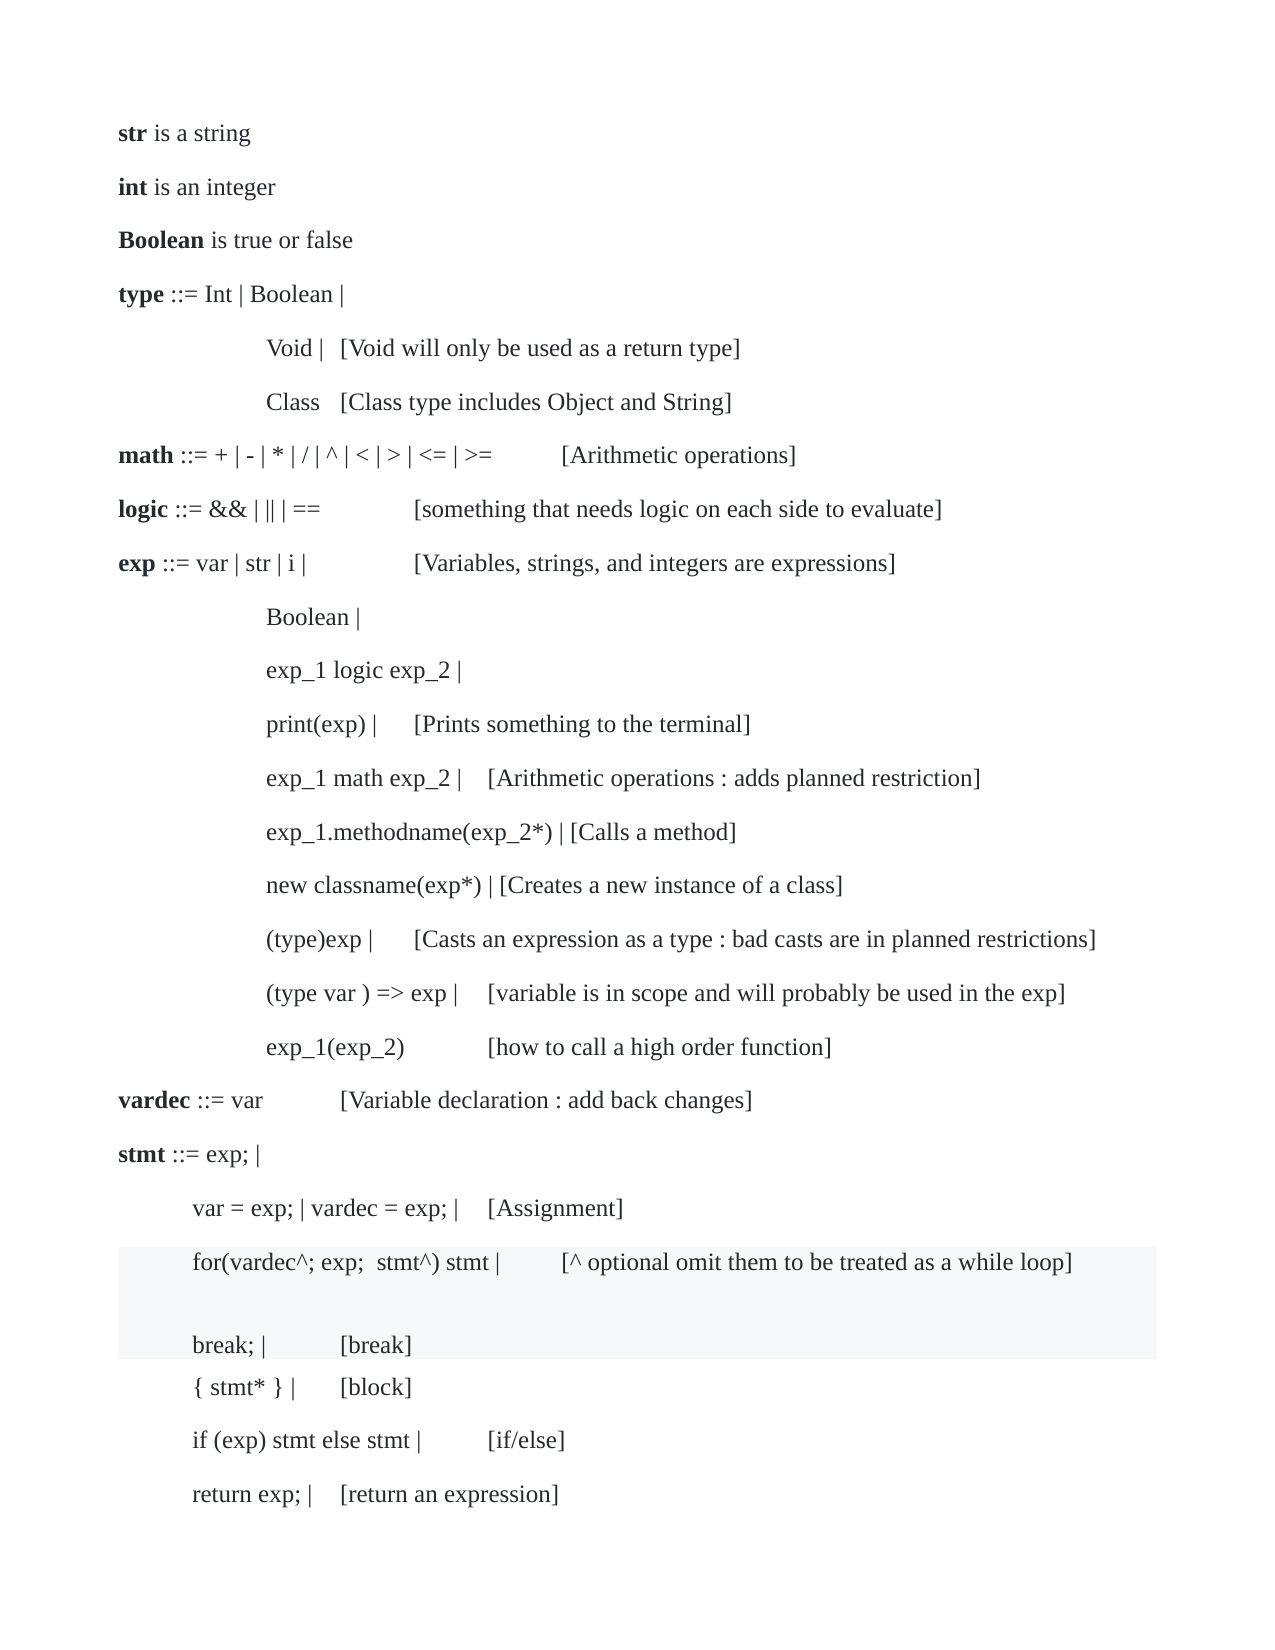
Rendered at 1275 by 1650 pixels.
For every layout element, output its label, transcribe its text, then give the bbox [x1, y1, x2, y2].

text exp_1.methodname(exp_2*) | [Calls a method] [118, 817, 1157, 846]
text Boolean is true or false [118, 226, 1157, 254]
text if (exp) stmt else stmt | [if/else] [118, 1426, 1157, 1454]
text exp_1(exp_2) [how to call a high order function] [118, 1032, 1157, 1061]
text { stmt* } | [block] [118, 1372, 1157, 1401]
text exp_1 logic exp_2 | [118, 656, 1157, 684]
text vardec ::= var [Variable declaration : add back changes] [118, 1086, 1157, 1114]
text Boolean | [118, 602, 1157, 631]
text new classname(exp*) | [Creates a new instance of a class] [118, 871, 1157, 899]
text print(exp) | [Prints something to the terminal] [118, 709, 1157, 738]
text str is a string [118, 118, 1157, 147]
text Class [Class type includes Object and String] [118, 387, 1157, 416]
text int is an integer [118, 172, 1157, 201]
text (type var ) => exp | [variable is in scope and will probably be used in the exp] [118, 978, 1157, 1007]
text exp_1 math exp_2 | [Arithmetic operations : adds planned restriction] [118, 763, 1157, 792]
text for(vardec^; exp; stmt^) stmt | [^ optional omit them to be treated as a while loop] [118, 1247, 1157, 1276]
text type ::= Int | Boolean | [118, 279, 1157, 308]
text return exp; | [return an expression] [118, 1479, 1157, 1508]
text math ::= + | - | * | / | ^ | < | > | <= | >= [Arithmetic operations] [118, 441, 1157, 469]
text (type)exp | [Casts an expression as a type : bad casts are in planned restrictions] [118, 924, 1157, 953]
text stmt ::= exp; | [118, 1139, 1157, 1168]
text Void | [Void will only be used as a return type] [118, 333, 1157, 362]
text logic ::= && | || | == [something that needs logic on each side to evaluate] [118, 494, 1157, 523]
text var = exp; | vardec = exp; | [Assignment] [118, 1193, 1157, 1222]
text exp ::= var | str | i | [Variables, strings, and integers are expressions] [118, 548, 1157, 577]
text break; | [break] [118, 1330, 1157, 1359]
